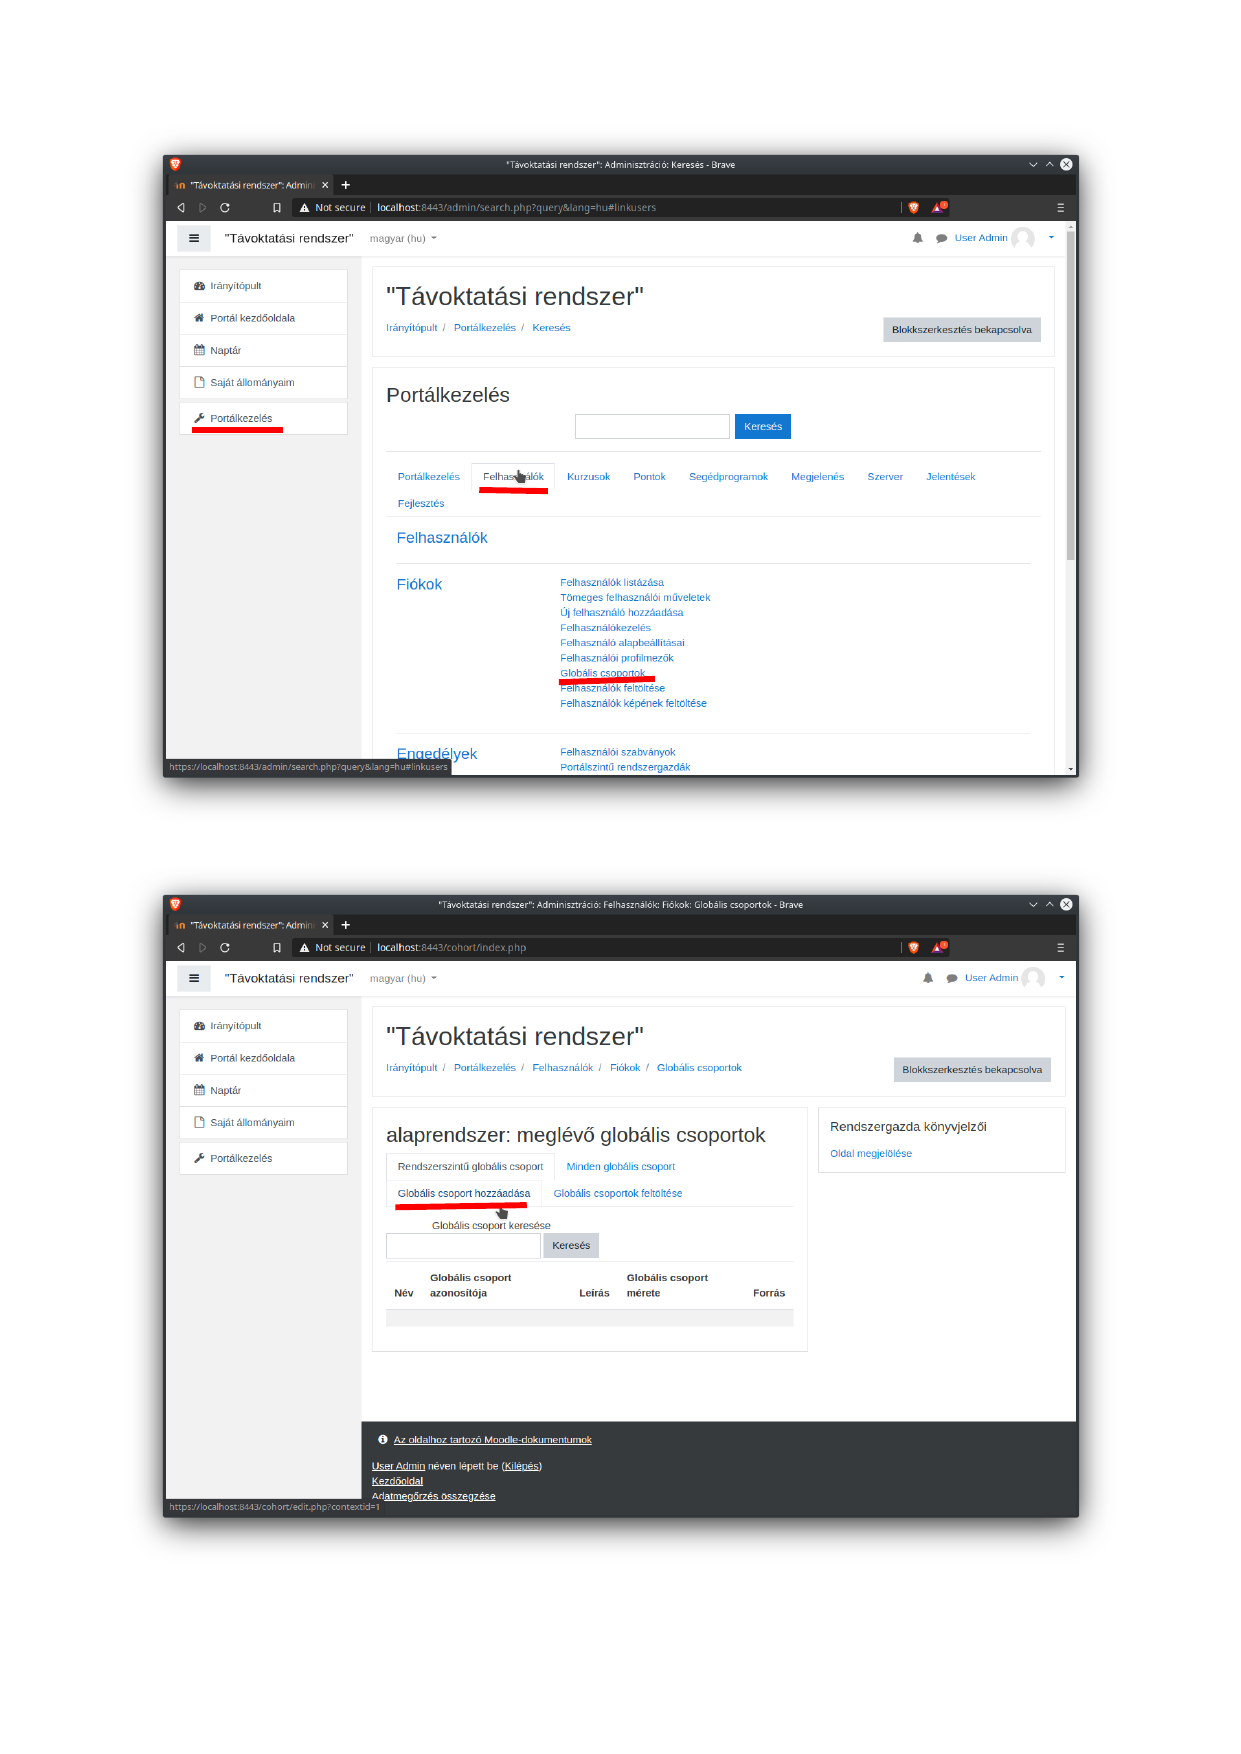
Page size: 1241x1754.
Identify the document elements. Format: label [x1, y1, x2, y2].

picture [118, 858, 1123, 1570]
picture [118, 118, 1123, 830]
